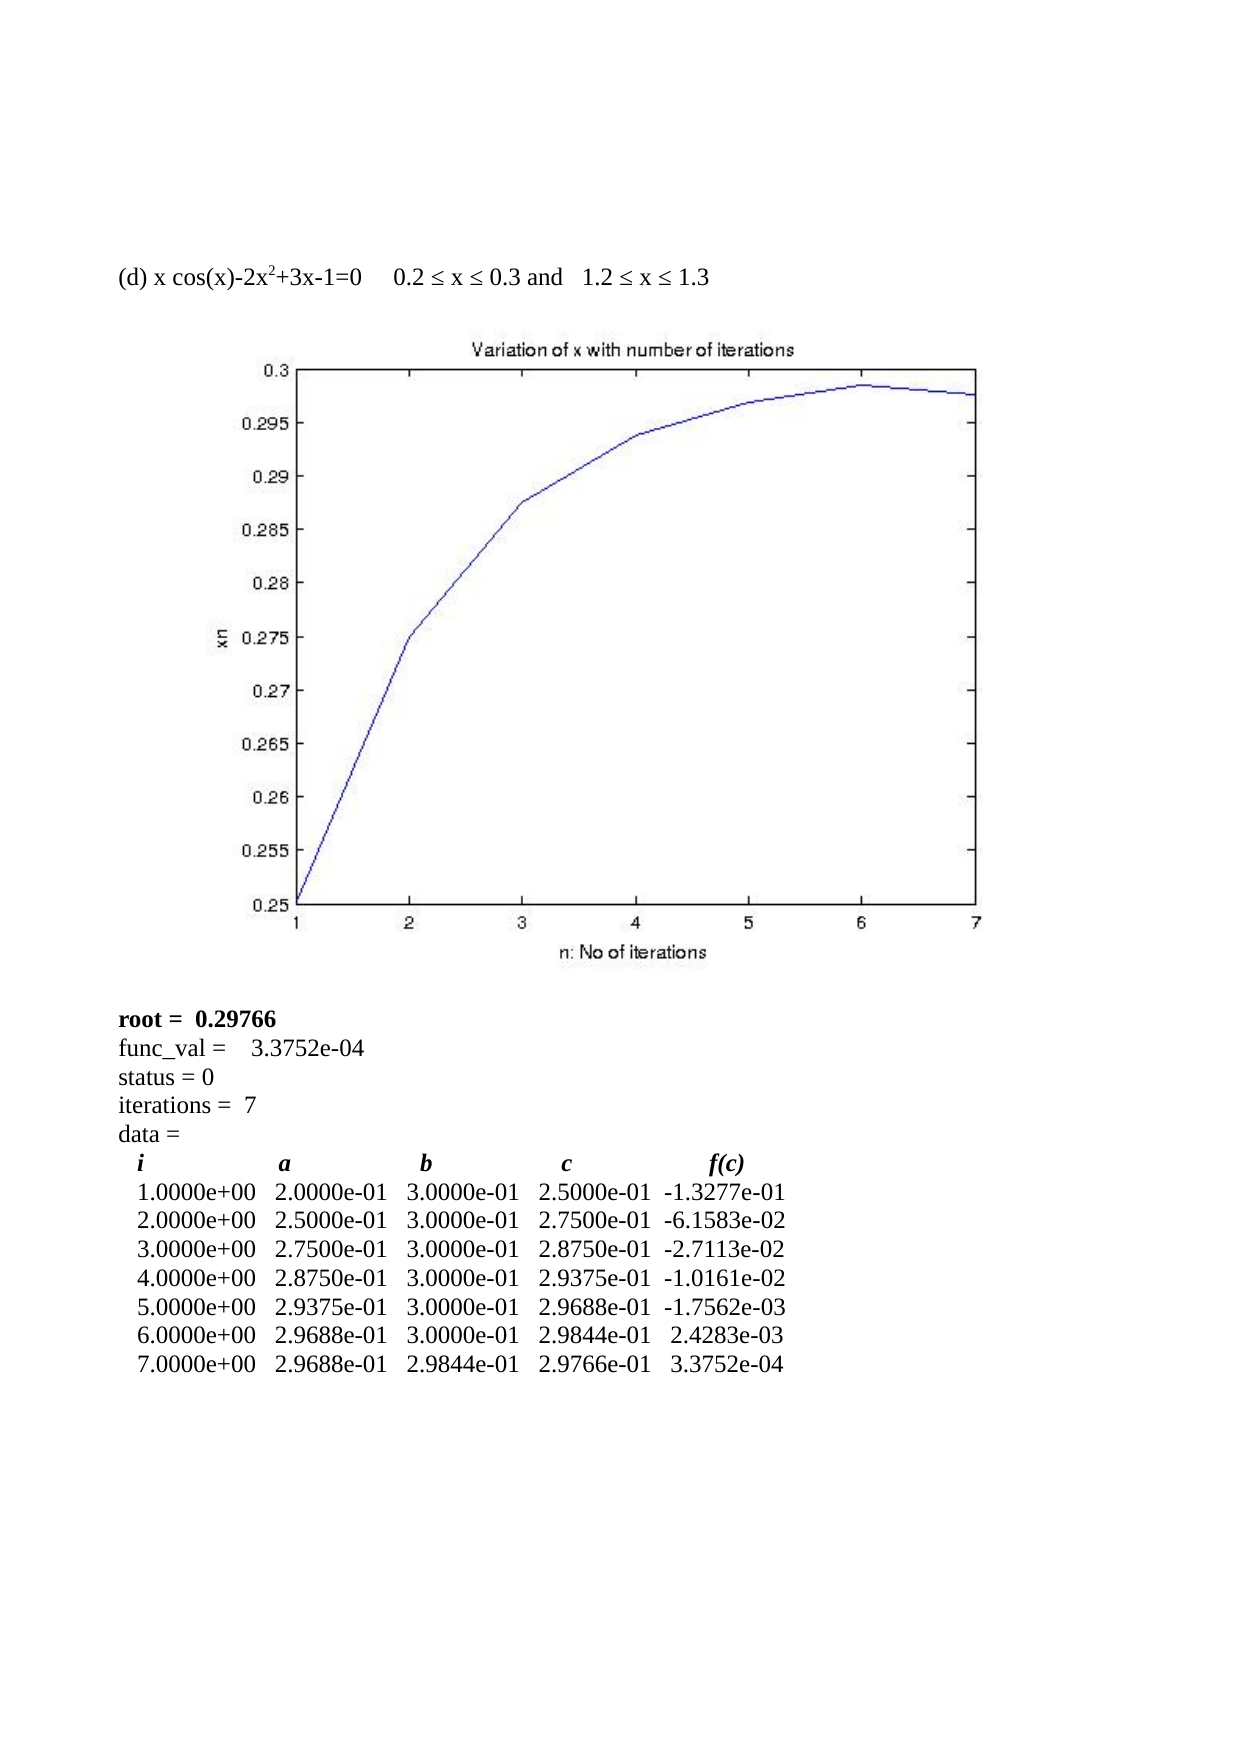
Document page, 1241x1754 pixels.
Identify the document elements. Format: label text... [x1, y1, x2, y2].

text 5.0000e+00 2.9375e-01 3.0000e-01 2.9688e-01 -1.7562e-03 [118, 1292, 1122, 1321]
text 2.0000e+00 2.5000e-01 3.0000e-01 2.7500e-01 -6.1583e-02 [118, 1206, 1122, 1234]
picture [182, 319, 1058, 976]
text 6.0000e+00 2.9688e-01 3.0000e-01 2.9844e-01 2.4283e-03 [118, 1321, 1122, 1349]
text 4.0000e+00 2.8750e-01 3.0000e-01 2.9375e-01 -1.0161e-02 [118, 1263, 1122, 1292]
text func_val = 3.3752e-04 [118, 1033, 1122, 1062]
text status = 0 [118, 1062, 1122, 1091]
text 1.0000e+00 2.0000e-01 3.0000e-01 2.5000e-01 -1.3277e-01 [118, 1177, 1122, 1206]
text 3.0000e+00 2.7500e-01 3.0000e-01 2.8750e-01 -2.7113e-02 [118, 1234, 1122, 1263]
text data = [118, 1119, 1122, 1148]
text iterations = 7 [118, 1091, 1122, 1119]
text root = 0.29766 [118, 1004, 1122, 1033]
text (d) x cos(x)-2x2+3x-1=0 0.2 ≤ x ≤ 0.3 and 1.2 ≤ x ≤ 1.3 [118, 262, 1122, 291]
text 7.0000e+00 2.9688e-01 2.9844e-01 2.9766e-01 3.3752e-04 [118, 1349, 1122, 1378]
text i a b c f(c) [118, 1148, 1122, 1177]
